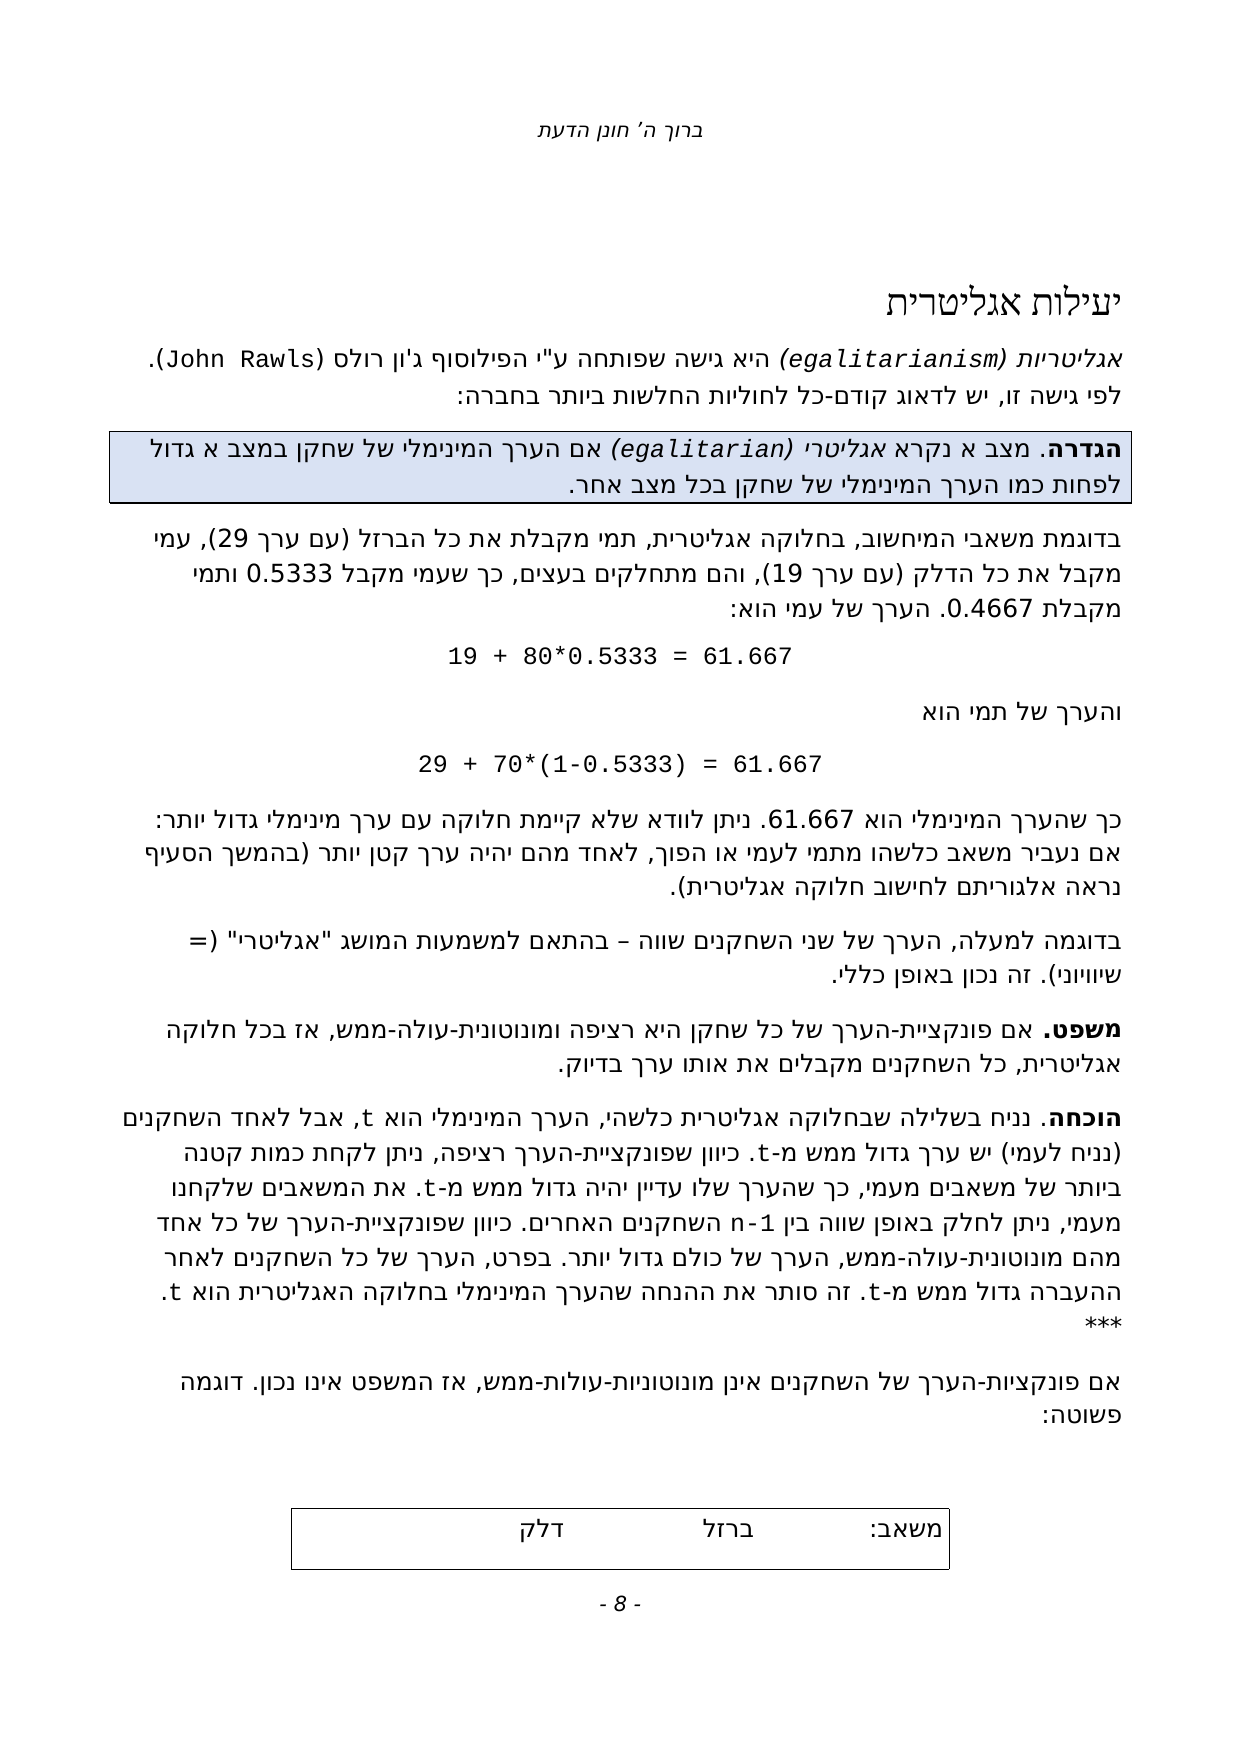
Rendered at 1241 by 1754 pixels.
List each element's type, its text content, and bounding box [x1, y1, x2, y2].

text 29 + 70*(1-0.5333) = 61.667 [118, 751, 1122, 780]
text 19 + 80*0.5333 = 61.667 [118, 644, 1122, 672]
text אם פונקציות-הערך של השחקנים אינן מונוטוניות-עולות-ממש, אז המשפט אינו נכון. דוגמה פשוטה: [118, 1367, 1122, 1429]
text משפט. אם פונקציית-הערך של כל שחקן היא רציפה ומונוטונית-עולה-ממש, אז בכל חלוקה אגליטרית, כל השחקנים מקבלים את אותו ערך בדיוק. [118, 1014, 1122, 1078]
text בדוגמה למעלה, הערך של שני השחקנים שווה – בהתאם למשמעות המושג "אגליטרי" (= שיוויוני). זה נכון באופן כללי. [118, 926, 1122, 989]
text והערך של תמי הוא [118, 697, 1122, 726]
table_header דלק [292, 1509, 570, 1569]
table_header ברזל [570, 1509, 759, 1569]
subtitle יעילות אגליטרית [118, 280, 1122, 323]
text כך שהערך המינימלי הוא 61.667. ניתן לוודא שלא קיימת חלוקה עם ערך מינימלי גדול יותר: אם נעביר משאב כלשהו מתמי לעמי או הפוך, לאחד מהם יהיה ערך קטן יותר (בהמשך הסעיף נראה אלגוריתם לחישוב חלוקה אגליטרית). [118, 805, 1122, 901]
table_header משאב: [760, 1509, 949, 1569]
text אגליטריות (egalitarianism) היא גישה שפותחה ע"י הפילוסוף ג'ון רולס (John Rawls). לפי גישה זו, יש לדאוג קודם-כל לחוליות החלשות ביותר בחברה: [118, 344, 1122, 410]
text בדוגמת משאבי המיחשוב, בחלוקה אגליטרית, תמי מקבלת את כל הברזל (עם ערך 29), עמי מקבל את כל הדלק (עם ערך 19), והם מתחלקים בעצים, כך שעמי מקבל 0.5333 ותמי מקבלת 0.4667. הערך של עמי הוא: [118, 524, 1122, 623]
text הוכחה. נניח בשלילה שבחלוקה אגליטרית כלשהי, הערך המינימלי הוא t, אבל לאחד השחקנים (נניח לעמי) יש ערך גדול ממש מ-t. כיוון שפונקציית-הערך רציפה, ניתן לקחת כמות קטנה ביותר של משאבים מעמי, כך שהערך שלו עדיין יהיה גדול ממש מ-t. את המשאבים שלקחנו מעמי, ניתן לחלק באופן שווה בין n-1 השחקנים האחרים. כיוון שפונקציית-הערך של כל אחד מהם מונוטונית-עולה-ממש, הערך של כולם גדול יותר. בפרט, הערך של כל השחקנים לאחר ההעברה גדול ממש מ-t. זה סותר את ההנחה שהערך המינימלי בחלוקה האגליטרית הוא t. *** [118, 1103, 1122, 1341]
text הגדרה. מצב א נקרא אגליטרי (egalitarian) אם הערך המינימלי של שחקן במצב א גדול לפחות כמו הערך המינימלי של שחקן בכל מצב אחר. [110, 432, 1131, 502]
